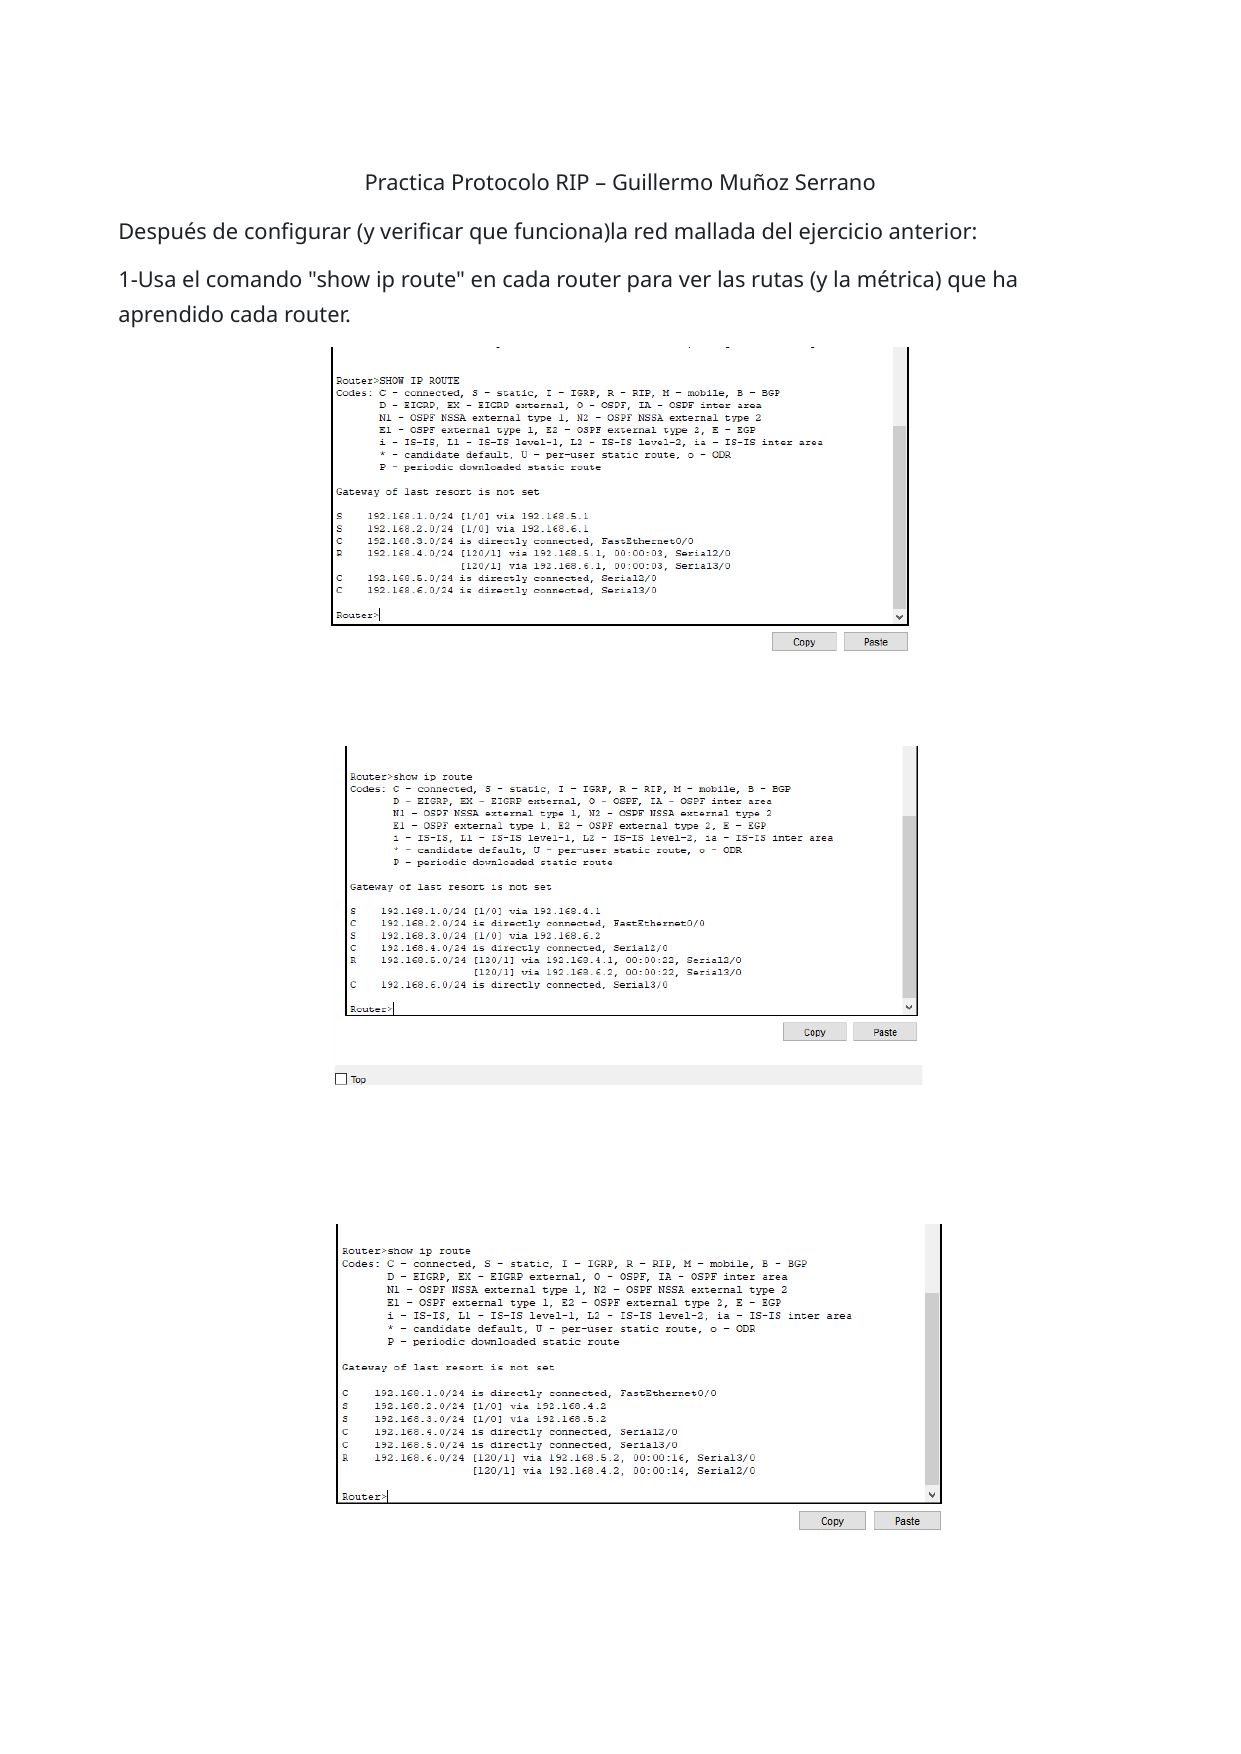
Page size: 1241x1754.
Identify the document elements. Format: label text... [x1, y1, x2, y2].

text Practica Protocolo RIP – Guillermo Muñoz Serrano [118, 167, 1122, 197]
picture [327, 347, 918, 675]
text Después de configurar (y verificar que funciona)la red mallada del ejercicio anterior: [118, 216, 1122, 245]
picture [334, 746, 923, 1085]
text 1-Usa el comando "show ip route" en cada router para ver las rutas (y la métrica) que ha aprendido cada router. [118, 264, 1122, 328]
picture [335, 1224, 946, 1539]
